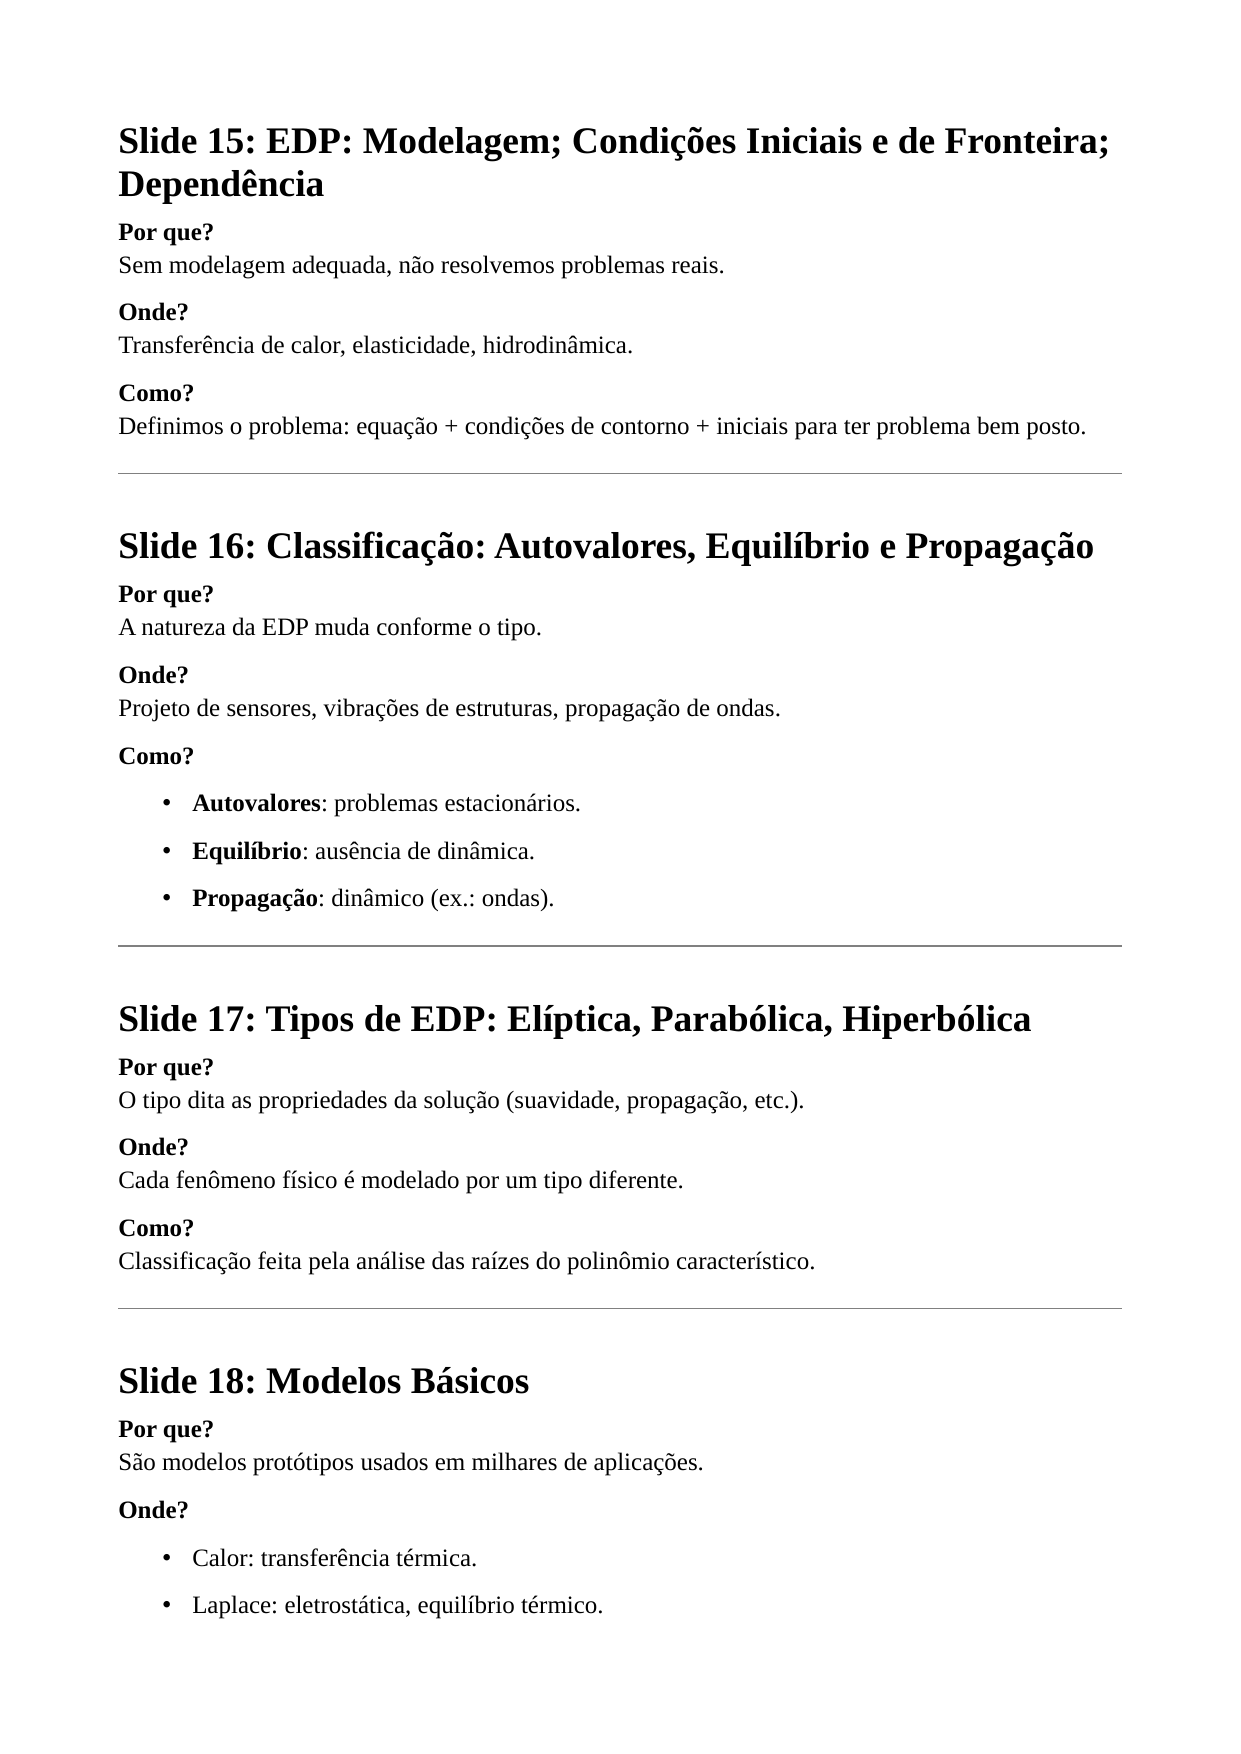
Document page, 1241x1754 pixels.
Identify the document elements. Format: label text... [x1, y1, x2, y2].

text Onde? [118, 1495, 1122, 1524]
text Onde? Projeto de sensores, vibrações de estruturas, propagação de ondas. [118, 660, 1122, 722]
list Equilíbrio: ausência de dinâmica. [162, 836, 1122, 865]
list Propagação: dinâmico (ex.: ondas). [162, 883, 1122, 912]
list Autovalores: problemas estacionários. [162, 788, 1122, 817]
list Laplace: eletrostática, equilíbrio térmico. [162, 1590, 1122, 1619]
subtitle Slide 17: Tipos de EDP: Elíptica, Parabólica, Hiperbólica [118, 996, 1122, 1039]
list Calor: transferência térmica. [162, 1543, 1122, 1571]
subtitle Slide 15: EDP: Modelagem; Condições Iniciais e de Fronteira; Dependência [118, 118, 1122, 204]
subtitle Slide 18: Modelos Básicos [118, 1359, 1122, 1402]
text Onde? Transferência de calor, elasticidade, hidrodinâmica. [118, 297, 1122, 359]
text Por que? São modelos protótipos usados em milhares de aplicações. [118, 1414, 1122, 1476]
subtitle Slide 16: Classificação: Autovalores, Equilíbrio e Propagação [118, 524, 1122, 567]
text Como? Classificação feita pela análise das raízes do polinômio característico. [118, 1213, 1122, 1275]
text Por que? A natureza da EDP muda conforme o tipo. [118, 579, 1122, 641]
text Por que? Sem modelagem adequada, não resolvemos problemas reais. [118, 217, 1122, 279]
text Onde? Cada fenômeno físico é modelado por um tipo diferente. [118, 1132, 1122, 1194]
text Como? Definimos o problema: equação + condições de contorno + iniciais para ter problema bem posto. [118, 378, 1122, 440]
text Por que? O tipo dita as propriedades da solução (suavidade, propagação, etc.). [118, 1052, 1122, 1114]
text Como? [118, 741, 1122, 769]
